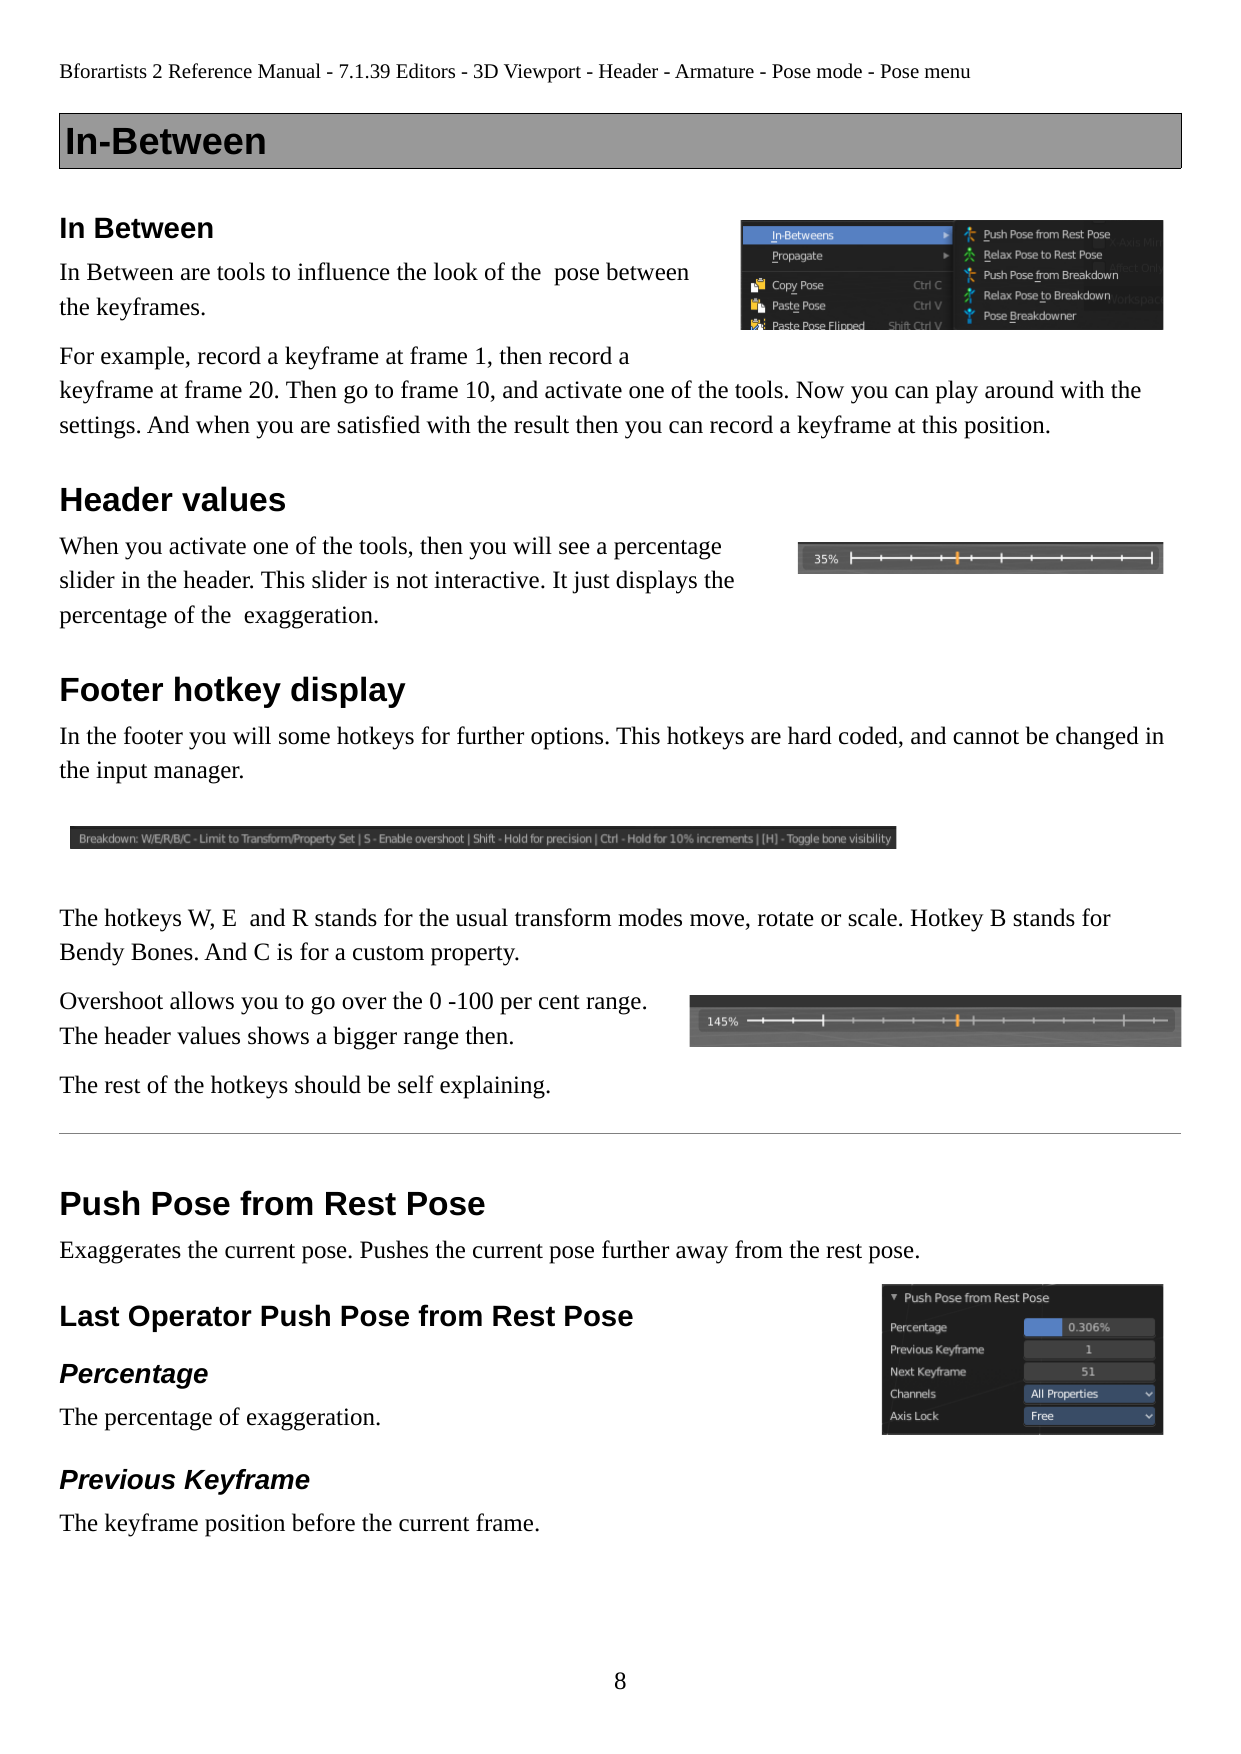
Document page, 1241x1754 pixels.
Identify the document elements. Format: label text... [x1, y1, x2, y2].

subtitle Push Pose from Rest Pose [59, 1184, 1181, 1222]
subtitle Header values [59, 480, 1181, 518]
text Exaggerates the current pose. Pushes the current pose further away from the rest pose. [59, 1235, 1181, 1264]
text Overshoot allows you to go over the 0 -100 per cent range. The header values shows a bigger range then. [59, 986, 1181, 1049]
text In Between are tools to influence the look of the pose between the keyframes. [59, 257, 740, 321]
picture [797, 542, 1164, 574]
subtitle [1164, 1357, 1181, 1389]
subtitle Previous Keyframe [59, 1463, 1181, 1495]
text The percentage of exaggeration. [59, 1402, 881, 1431]
picture [689, 995, 1182, 1047]
text When you activate one of the tools, then you will see a percentage slider in the header. This slider is not interactive. It just displays the percentage of the exaggeration. [59, 531, 1181, 629]
subtitle Footer hotkey display [59, 670, 1181, 708]
picture [881, 1284, 1164, 1435]
text For example, record a keyframe at frame 1, then record a keyframe at frame 20. Then go to frame 10, and activate one of the tools. Now you can play around with the settings. And when you are satisfied with the result then you can record a keyframe at this position. [59, 341, 1181, 439]
subtitle In Between [59, 211, 1181, 245]
picture [740, 220, 1164, 330]
text The rest of the hotkeys should be self explaining. [59, 1070, 1181, 1098]
table_header In-Between [60, 114, 1181, 168]
picture [70, 826, 897, 849]
text In the footer you will some hotkeys for further options. This hotkeys are hard coded, and cannot be changed in the input manager. [59, 721, 1181, 784]
subtitle Percentage [59, 1357, 881, 1389]
text The hotkeys W, E and R stands for the usual transform modes move, rotate or scale. Hotkey B stands for Bendy Bones. And C is for a custom property. [59, 903, 1181, 966]
subtitle Last Operator Push Pose from Rest Pose [59, 1299, 881, 1332]
text The keyframe position before the current frame. [59, 1508, 1181, 1536]
